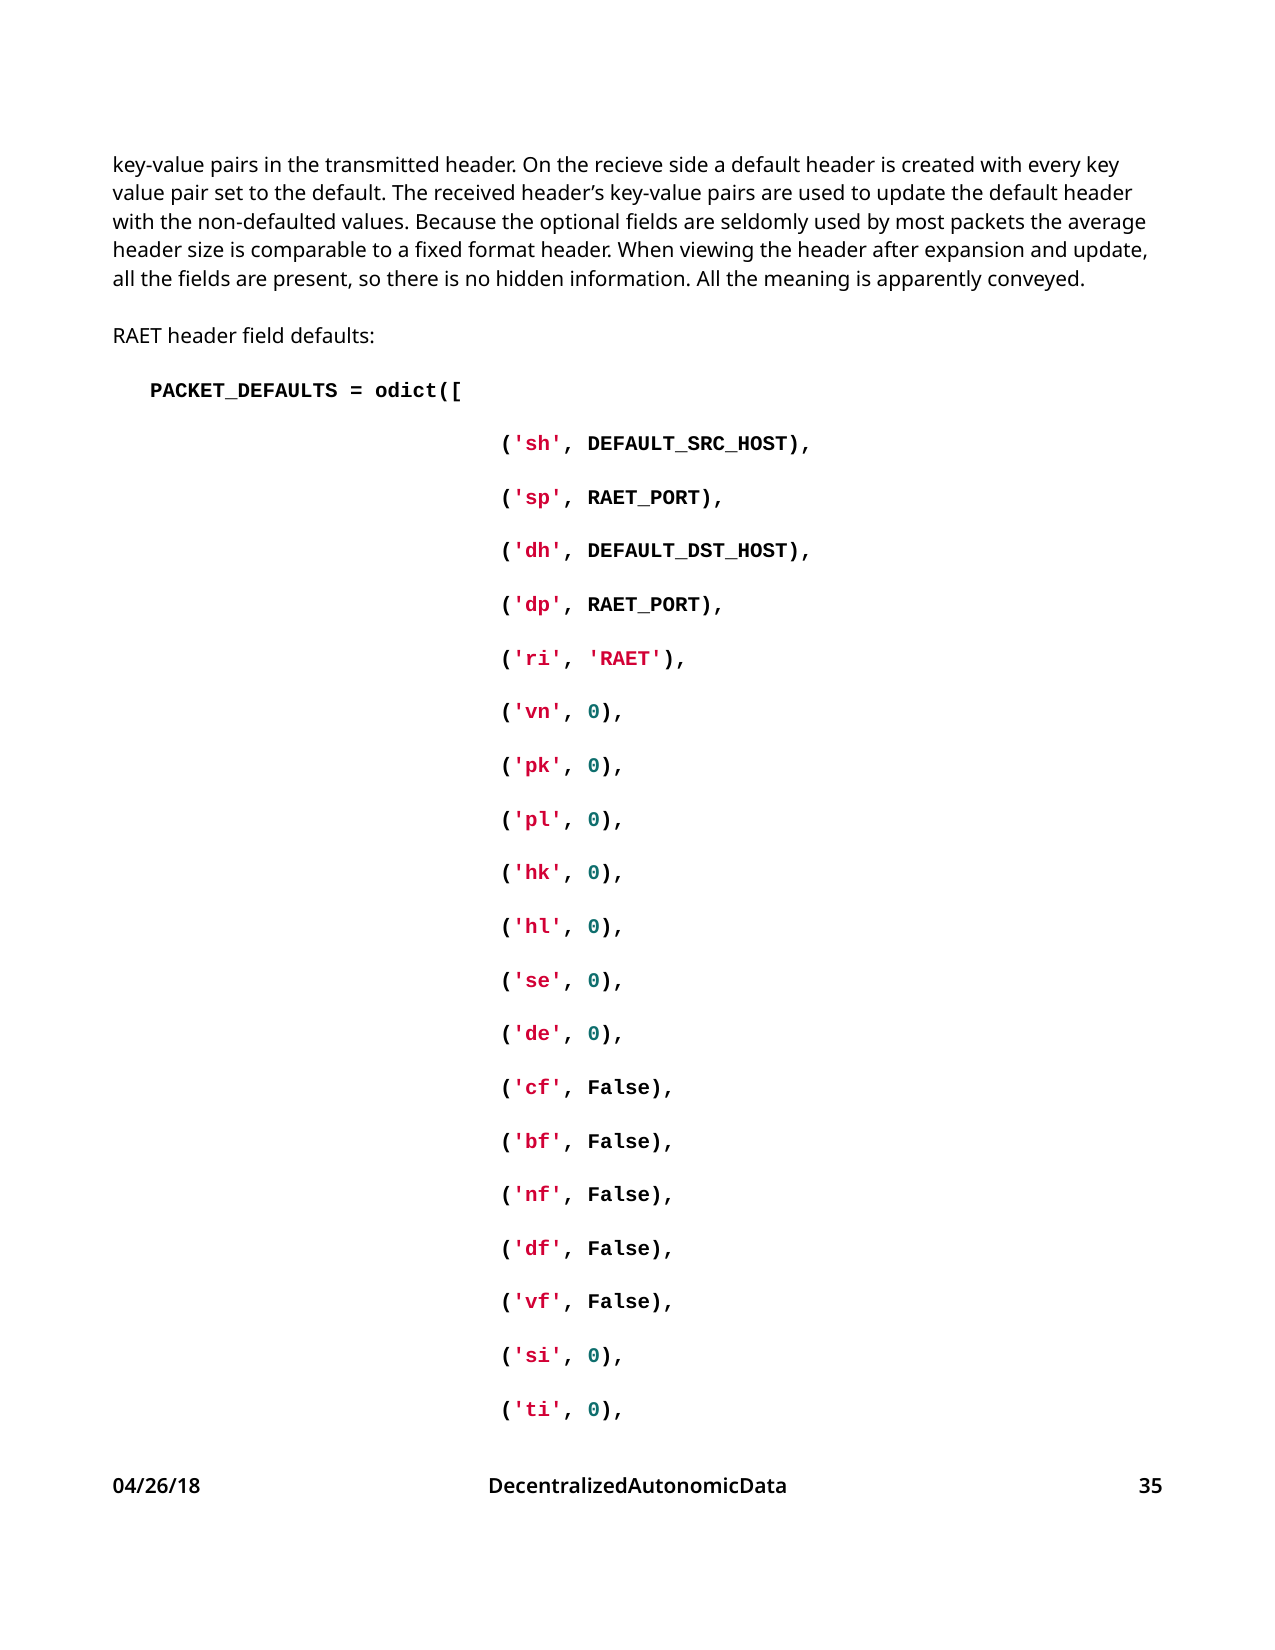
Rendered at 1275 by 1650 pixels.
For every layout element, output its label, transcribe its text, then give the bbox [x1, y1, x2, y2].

text ('pl', 0), [150, 809, 1162, 832]
text ('de', 0), [150, 1023, 1162, 1047]
text ('vf', False), [150, 1292, 1162, 1315]
text RAET header field defaults: [112, 322, 1162, 350]
text ('vn', 0), [150, 701, 1162, 725]
text ('df', False), [150, 1238, 1162, 1262]
text PACKET_DEFAULTS = odict([ [150, 379, 1162, 403]
text ('se', 0), [150, 970, 1162, 993]
text ('sh', DEFAULT_SRC_HOST), [150, 433, 1162, 457]
text key-value pairs in the transmitted header. On the recieve side a default header is created with every key value pair set to the default. The received header’s key-value pairs are used to update the default header with the non-defaulted values. Because the optional fields are seldomly used by most packets the average header size is comparable to a fixed format header. When viewing the header after expansion and update, all the fields are present, so there is no hidden information. All the meaning is apparently conveyed. [112, 150, 1162, 292]
text ('bf', False), [150, 1131, 1162, 1154]
text ('pk', 0), [150, 755, 1162, 779]
text ('ri', 'RAET'), [150, 648, 1162, 671]
text ('cf', False), [150, 1077, 1162, 1101]
text ('hl', 0), [150, 916, 1162, 940]
text ('dh', DEFAULT_DST_HOST), [150, 541, 1162, 564]
text ('si', 0), [150, 1345, 1162, 1369]
text ('sp', RAET_PORT), [150, 487, 1162, 511]
text ('hk', 0), [150, 862, 1162, 886]
text ('ti', 0), [150, 1399, 1162, 1422]
text ('nf', False), [150, 1184, 1162, 1208]
text ('dp', RAET_PORT), [150, 594, 1162, 618]
